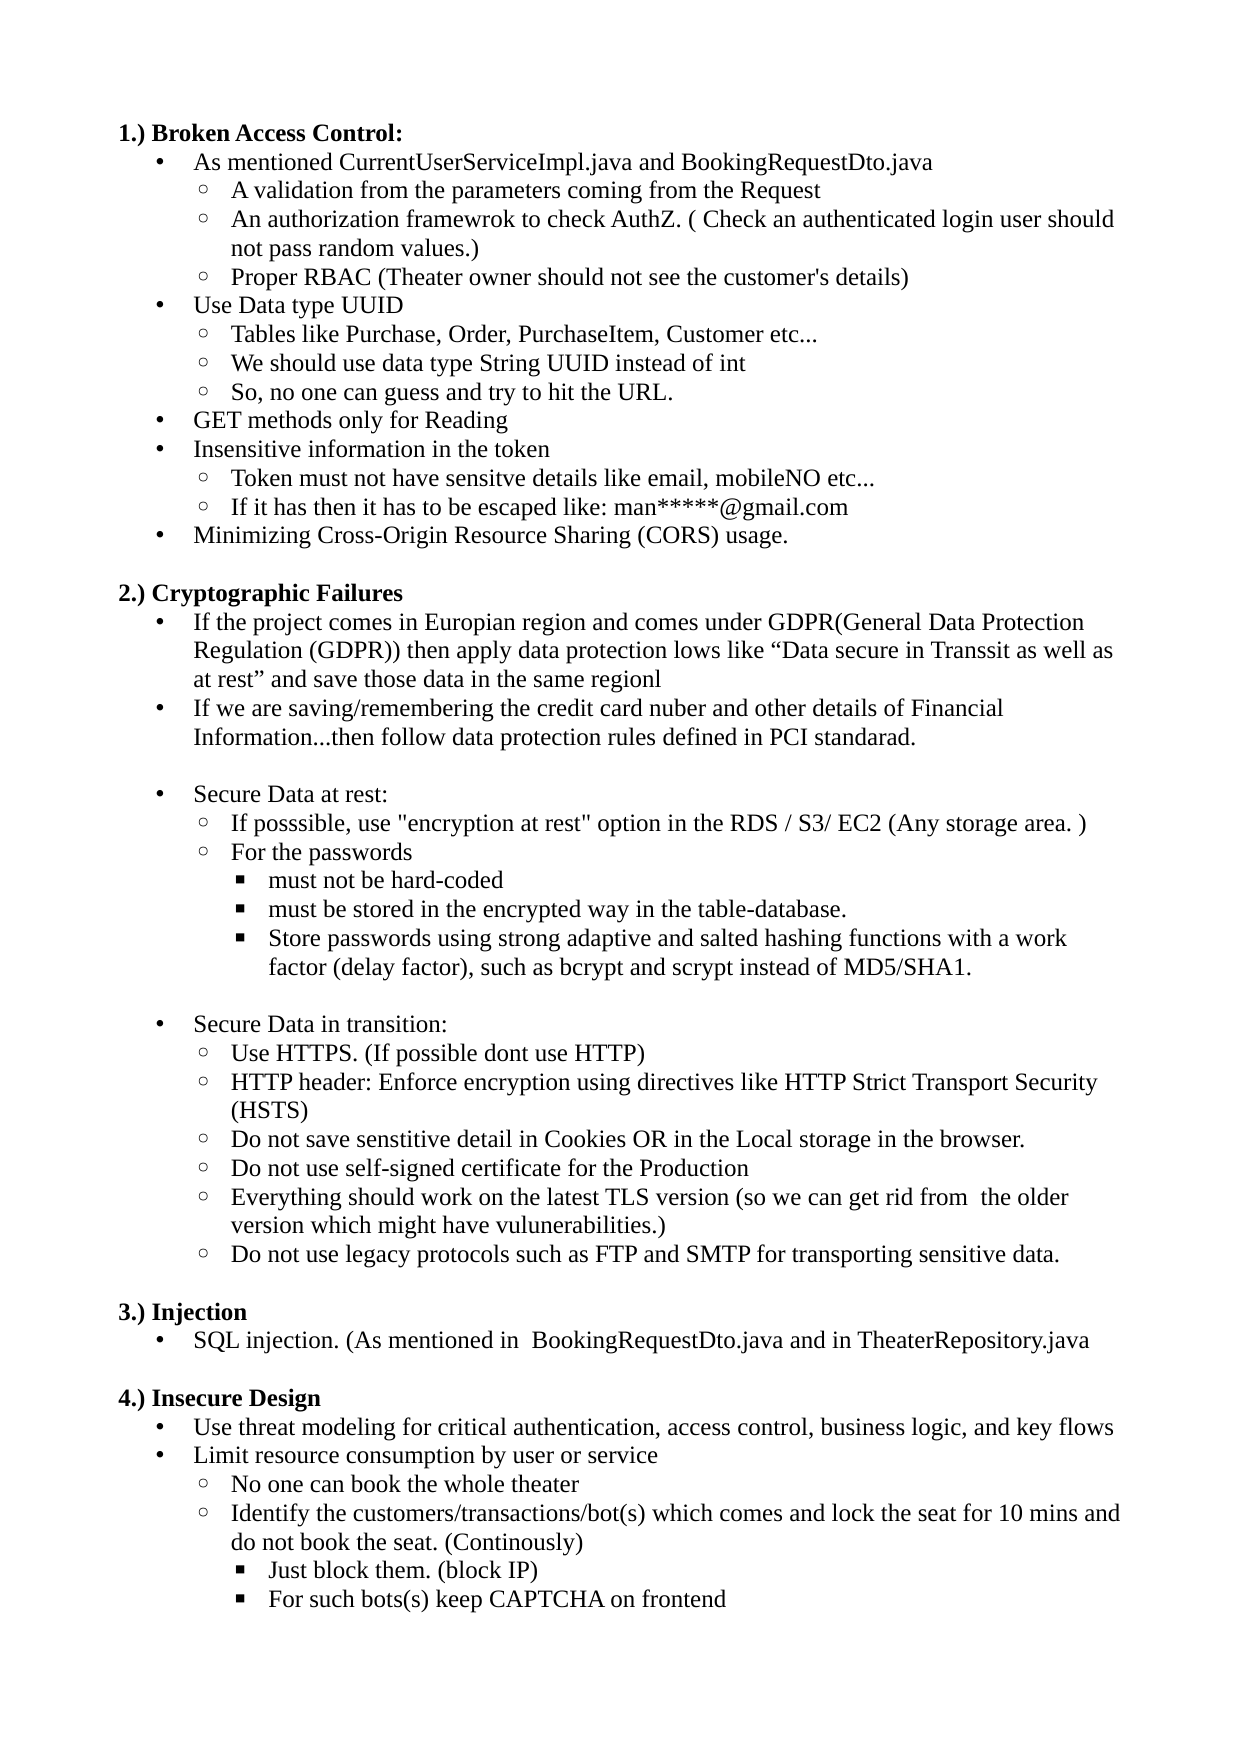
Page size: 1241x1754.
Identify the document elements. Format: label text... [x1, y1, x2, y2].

list Use HTTPS. (If possible dont use HTTP) [193, 1038, 1122, 1067]
list Just block them. (block IP) [231, 1556, 1122, 1584]
list Store passwords using strong adaptive and salted hashing functions with a work factor (delay factor), such as bcrypt and scrypt instead of MD5/SHA1. [231, 923, 1122, 981]
list Limit resource consumption by user or service [156, 1441, 1122, 1469]
list So, no one can guess and try to hit the URL. [193, 377, 1122, 406]
list Do not use legacy protocols such as FTP and SMTP for transporting sensitive data. [193, 1239, 1122, 1268]
text 3.) Injection [118, 1297, 1122, 1326]
list Insensitive information in the token [156, 434, 1122, 463]
list If we are saving/remembering the credit card nuber and other details of Financial Information...then follow data protection rules defined in PCI standarad. [156, 693, 1122, 751]
list If the project comes in Europian region and comes under GDPR(General Data Protection Regulation (GDPR)) then apply data protection lows like “Data secure in Transsit as well as at rest” and save those data in the same regionl [156, 607, 1122, 693]
list No one can book the whole theater [193, 1469, 1122, 1498]
list GET methods only for Reading [156, 406, 1122, 434]
list HTTP header: Enforce encryption using directives like HTTP Strict Transport Security (HSTS) [193, 1067, 1122, 1124]
list SQL injection. (As mentioned in BookingRequestDto.java and in TheaterRepository.java [156, 1326, 1122, 1354]
text 4.) Insecure Design [118, 1383, 1122, 1412]
list For the passwords [193, 837, 1122, 866]
list Use threat modeling for critical authentication, access control, business logic, and key flows [156, 1412, 1122, 1441]
text 2.) Cryptographic Failures [118, 578, 1122, 607]
list Proper RBAC (Theater owner should not see the customer's details) [193, 262, 1122, 291]
list As mentioned CurrentUserServiceImpl.java and BookingRequestDto.java [156, 147, 1122, 176]
list Do not save senstitive detail in Cookies OR in the Local storage in the browser. [193, 1124, 1122, 1153]
list A validation from the parameters coming from the Request [193, 176, 1122, 204]
list We should use data type String UUID instead of int [193, 348, 1122, 377]
list Secure Data in transition: [156, 1009, 1122, 1038]
list must be stored in the encrypted way in the table-database. [231, 894, 1122, 923]
list If it has then it has to be escaped like: man*****@gmail.com [193, 492, 1122, 521]
list Do not use self-signed certificate for the Production [193, 1153, 1122, 1182]
list Identify the customers/transactions/bot(s) which comes and lock the seat for 10 mins and do not book the seat. (Continously) [193, 1498, 1122, 1556]
list Token must not have sensitve details like email, mobileNO etc... [193, 463, 1122, 492]
list Everything should work on the latest TLS version (so we can get rid from the older version which might have vulunerabilities.) [193, 1182, 1122, 1239]
list must not be hard-coded [231, 866, 1122, 894]
list Tables like Purchase, Order, PurchaseItem, Customer etc... [193, 319, 1122, 348]
text 1.) Broken Access Control: [118, 118, 1122, 147]
list Secure Data at rest: [156, 779, 1122, 808]
list If posssible, use "encryption at rest" option in the RDS / S3/ EC2 (Any storage area. ) [193, 808, 1122, 837]
list An authorization framewrok to check AuthZ. ( Check an authenticated login user should not pass random values.) [193, 204, 1122, 262]
list Minimizing Cross-Origin Resource Sharing (CORS) usage. [156, 521, 1122, 549]
list Use Data type UUID [156, 291, 1122, 319]
list For such bots(s) keep CAPTCHA on frontend [231, 1584, 1122, 1613]
